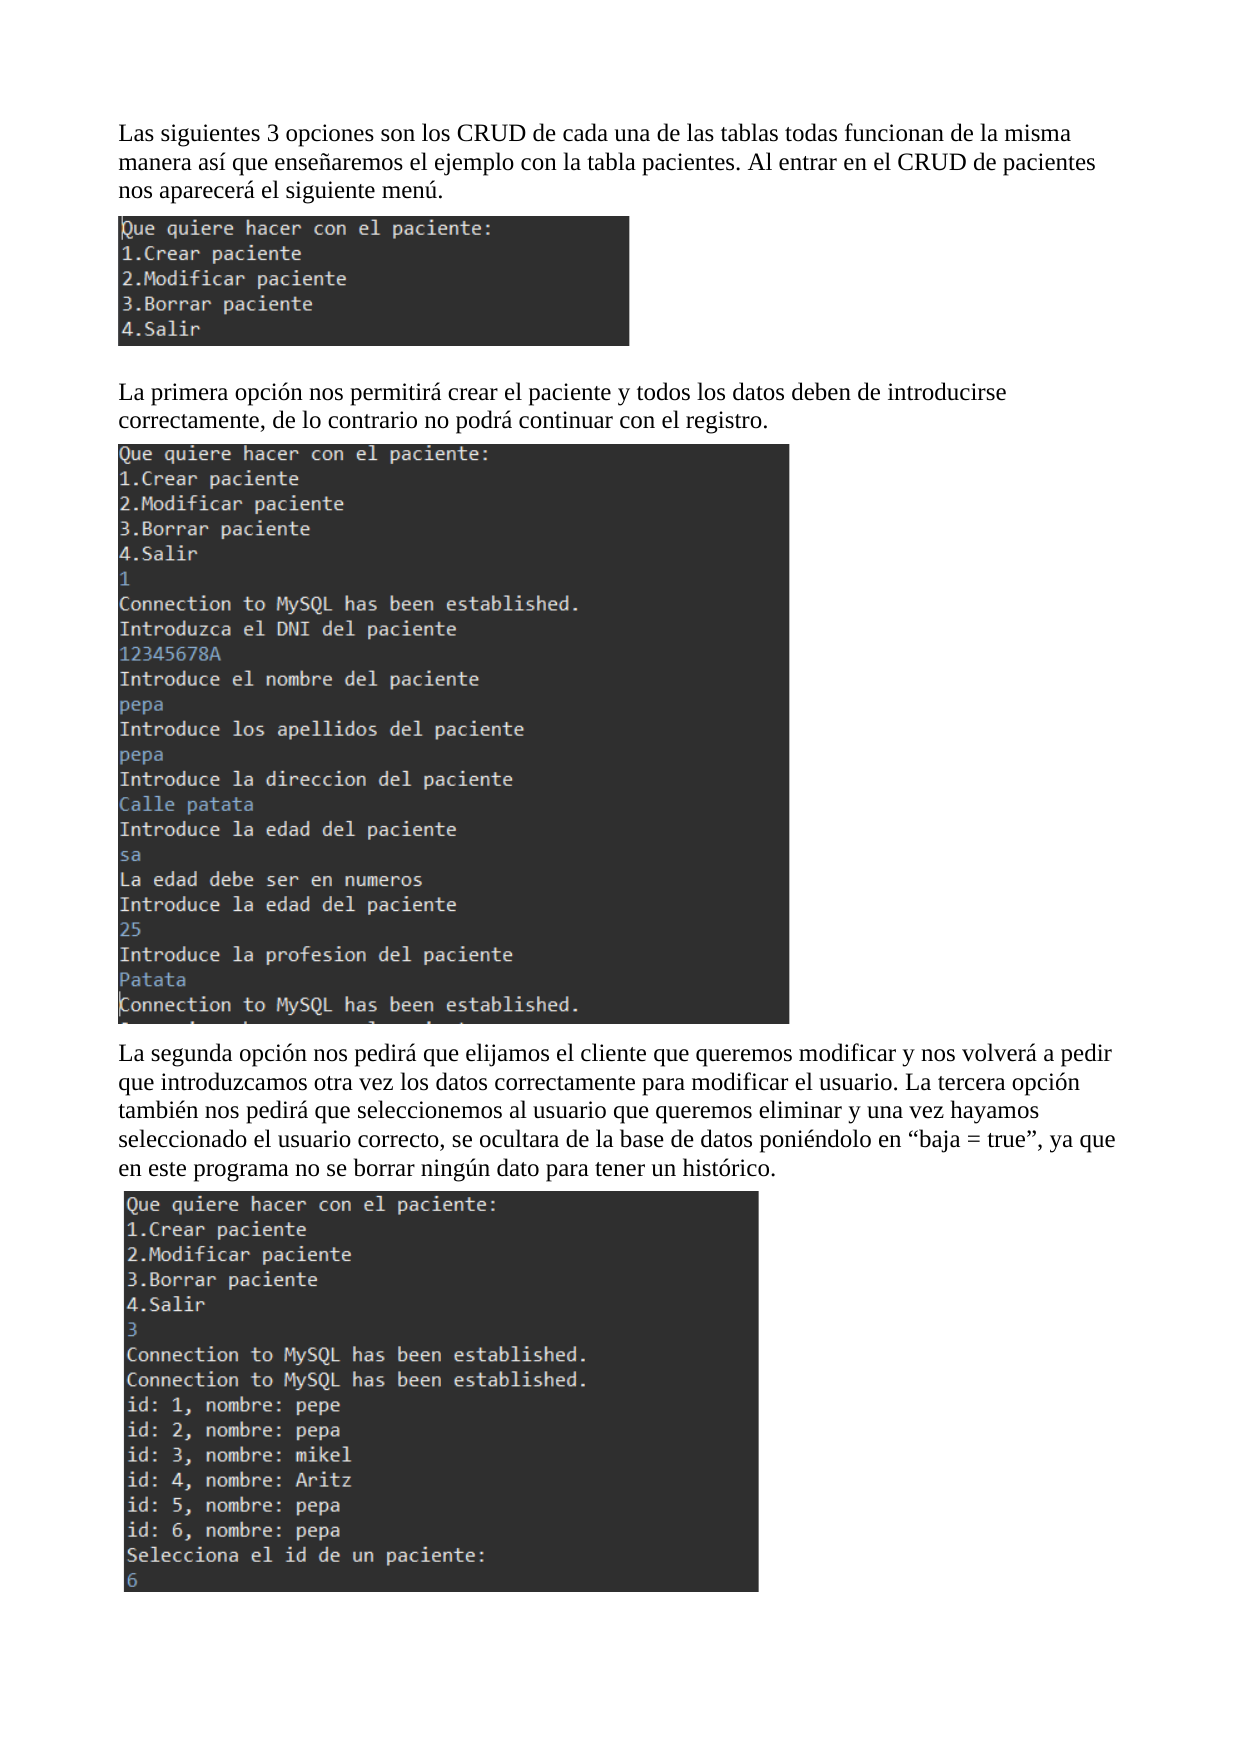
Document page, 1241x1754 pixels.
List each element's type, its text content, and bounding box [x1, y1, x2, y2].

picture [118, 216, 630, 346]
picture [118, 444, 790, 1024]
text La segunda opción nos pedirá que elijamos el cliente que queremos modificar y nos volverá a pedir que introduzcamos otra vez los datos correctamente para modificar el usuario. La tercera opción también nos pedirá que seleccionemos al usuario que queremos eliminar y una vez hayamos seleccionado el usuario correcto, se ocultara de la base de datos poniéndolo en “baja = true”, ya que en este programa no se borrar ningún dato para tener un histórico. [118, 1038, 1122, 1182]
text Las siguientes 3 opciones son los CRUD de cada una de las tablas todas funcionan de la misma manera así que enseñaremos el ejemplo con la tabla pacientes. Al entrar en el CRUD de pacientes nos aparecerá el siguiente menú. [118, 118, 1122, 204]
picture [123, 1191, 759, 1592]
text La primera opción nos permitirá crear el paciente y todos los datos deben de introducirse correctamente, de lo contrario no podrá continuar con el registro. [118, 377, 1122, 434]
